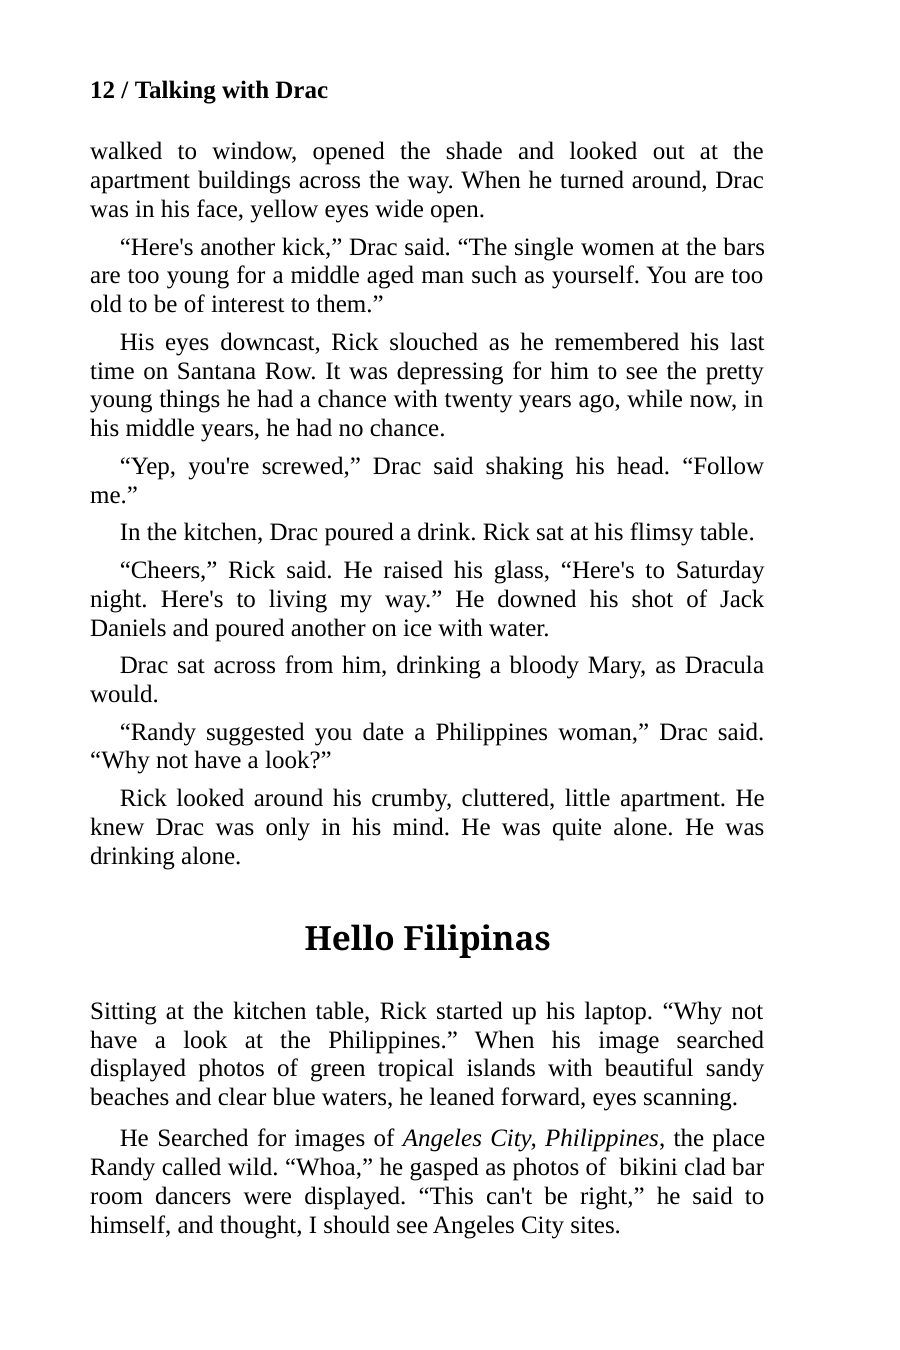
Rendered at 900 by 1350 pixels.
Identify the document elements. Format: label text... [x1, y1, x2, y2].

text “Yep, you're screwed,” Drac said shaking his head. “Follow me.” [90, 451, 765, 508]
text “Randy suggested you date a Philippines woman,” Drac said. “Why not have a look?” [90, 717, 765, 774]
text In the kitchen, Drac poured a drink. Rick sat at his flimsy table. [90, 517, 765, 546]
text Rick looked around his crumby, cluttered, little apartment. He knew Drac was only in his mind. He was quite alone. He was drinking alone. [90, 783, 765, 869]
text He Searched for images of Angeles City, Philippines, the place Randy called wild. “Whoa,” he gasped as photos of bikini clad bar room dancers were displayed. “This can't be right,” he said to himself, and thought, I should see Angeles City sites. [90, 1123, 765, 1238]
text “Here's another kick,” Drac said. “The single women at the bars are too young for a middle aged man such as yourself. You are too old to be of interest to them.” [90, 232, 765, 318]
text Drac sat across from him, drinking a bloody Mary, as Dracula would. [90, 650, 765, 708]
text “Cheers,” Rick said. He raised his glass, “Here's to Saturday night. Here's to living my way.” He downed his shot of Jack Daniels and poured another on ice with water. [90, 555, 765, 641]
text His eyes downcast, Rick slouched as he remembered his last time on Santana Row. It was depressing for him to see the pretty young things he had a chance with twenty years ago, while now, in his middle years, he had no chance. [90, 327, 765, 442]
subtitle Hello Filipinas [90, 914, 765, 960]
text walked to window, opened the shade and looked out at the apartment buildings across the way. When he turned around, Drac was in his face, yellow eyes wide open. [90, 137, 765, 223]
text Sitting at the kitchen table, Rick started up his laptop. “Why not have a look at the Philippines.” When his image searched displayed photos of green tropical islands with beautiful sandy beaches and clear blue waters, he leaned forward, eyes scanning. [90, 996, 765, 1111]
